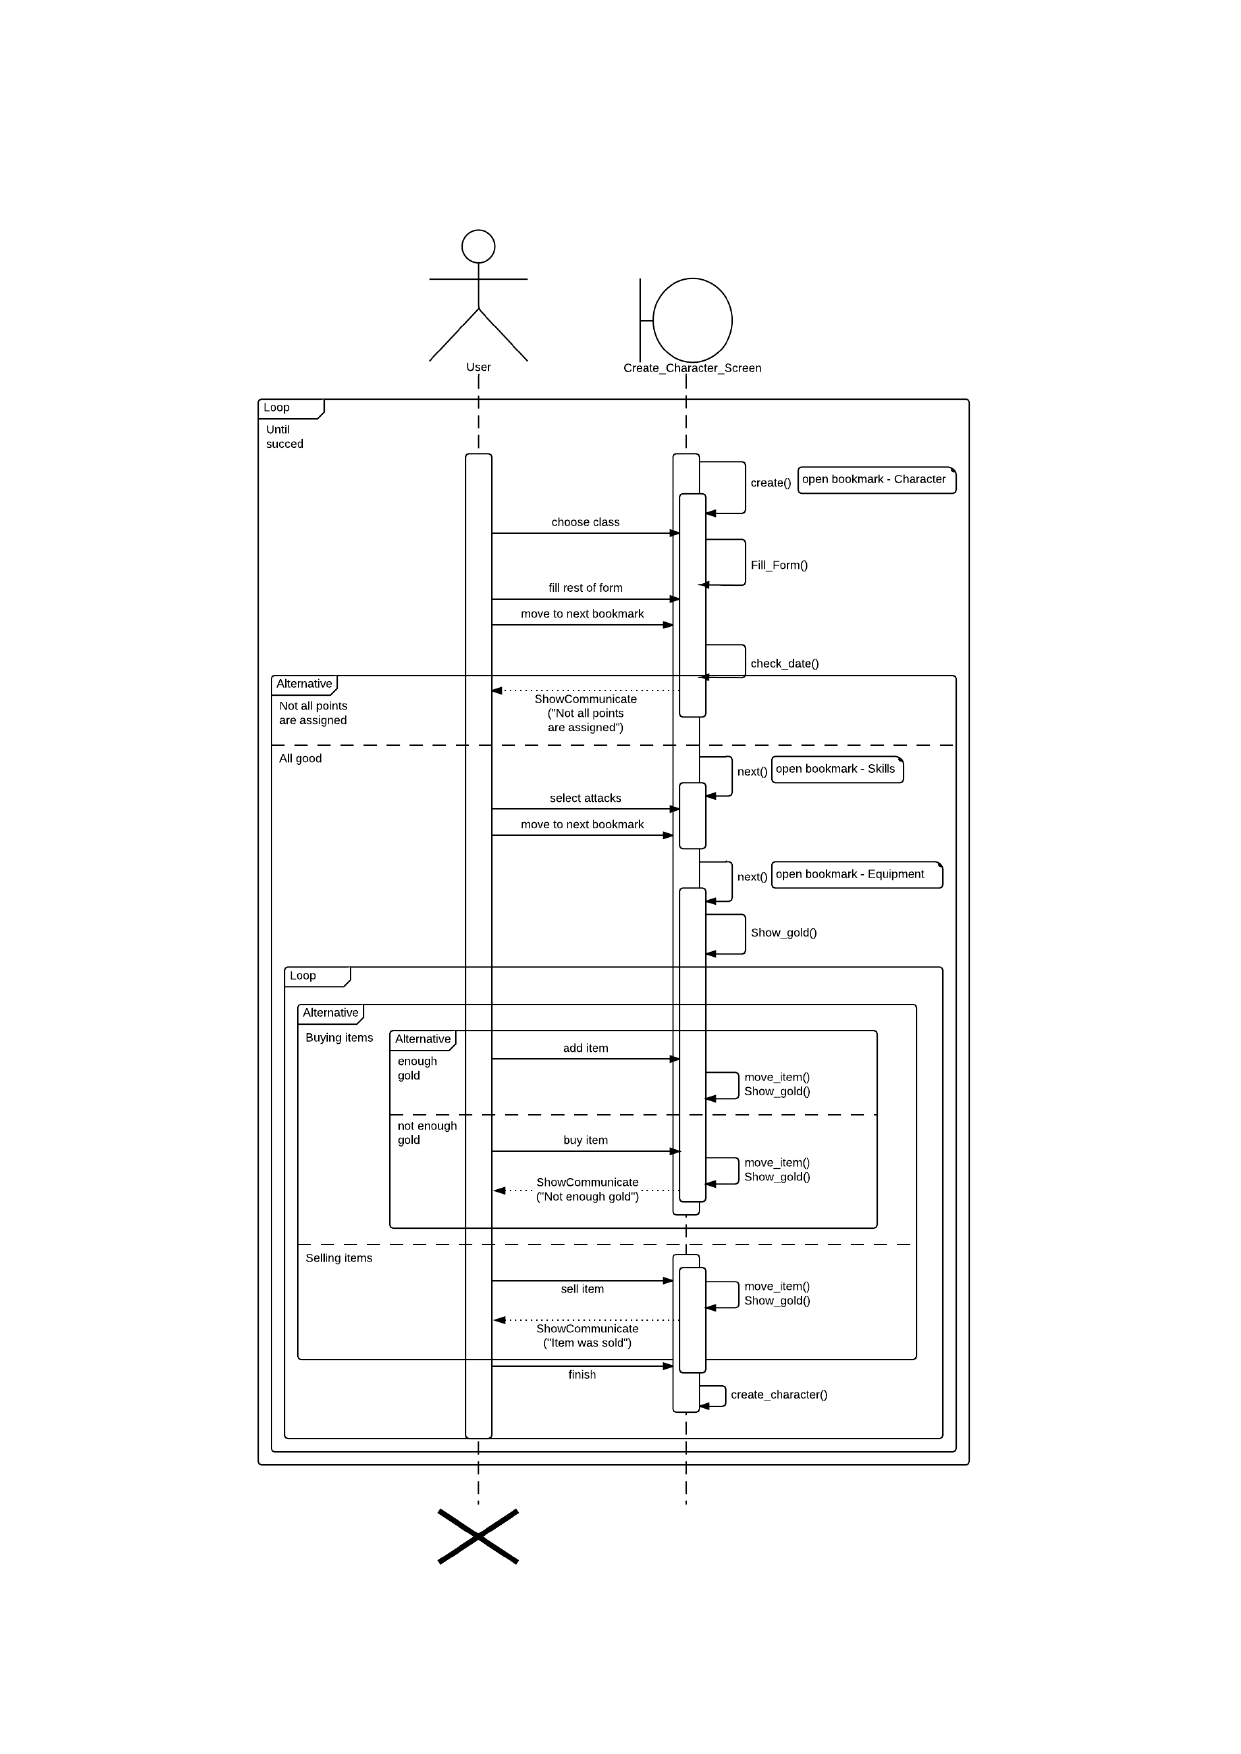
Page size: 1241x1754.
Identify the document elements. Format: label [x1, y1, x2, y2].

picture [192, 175, 1048, 1633]
